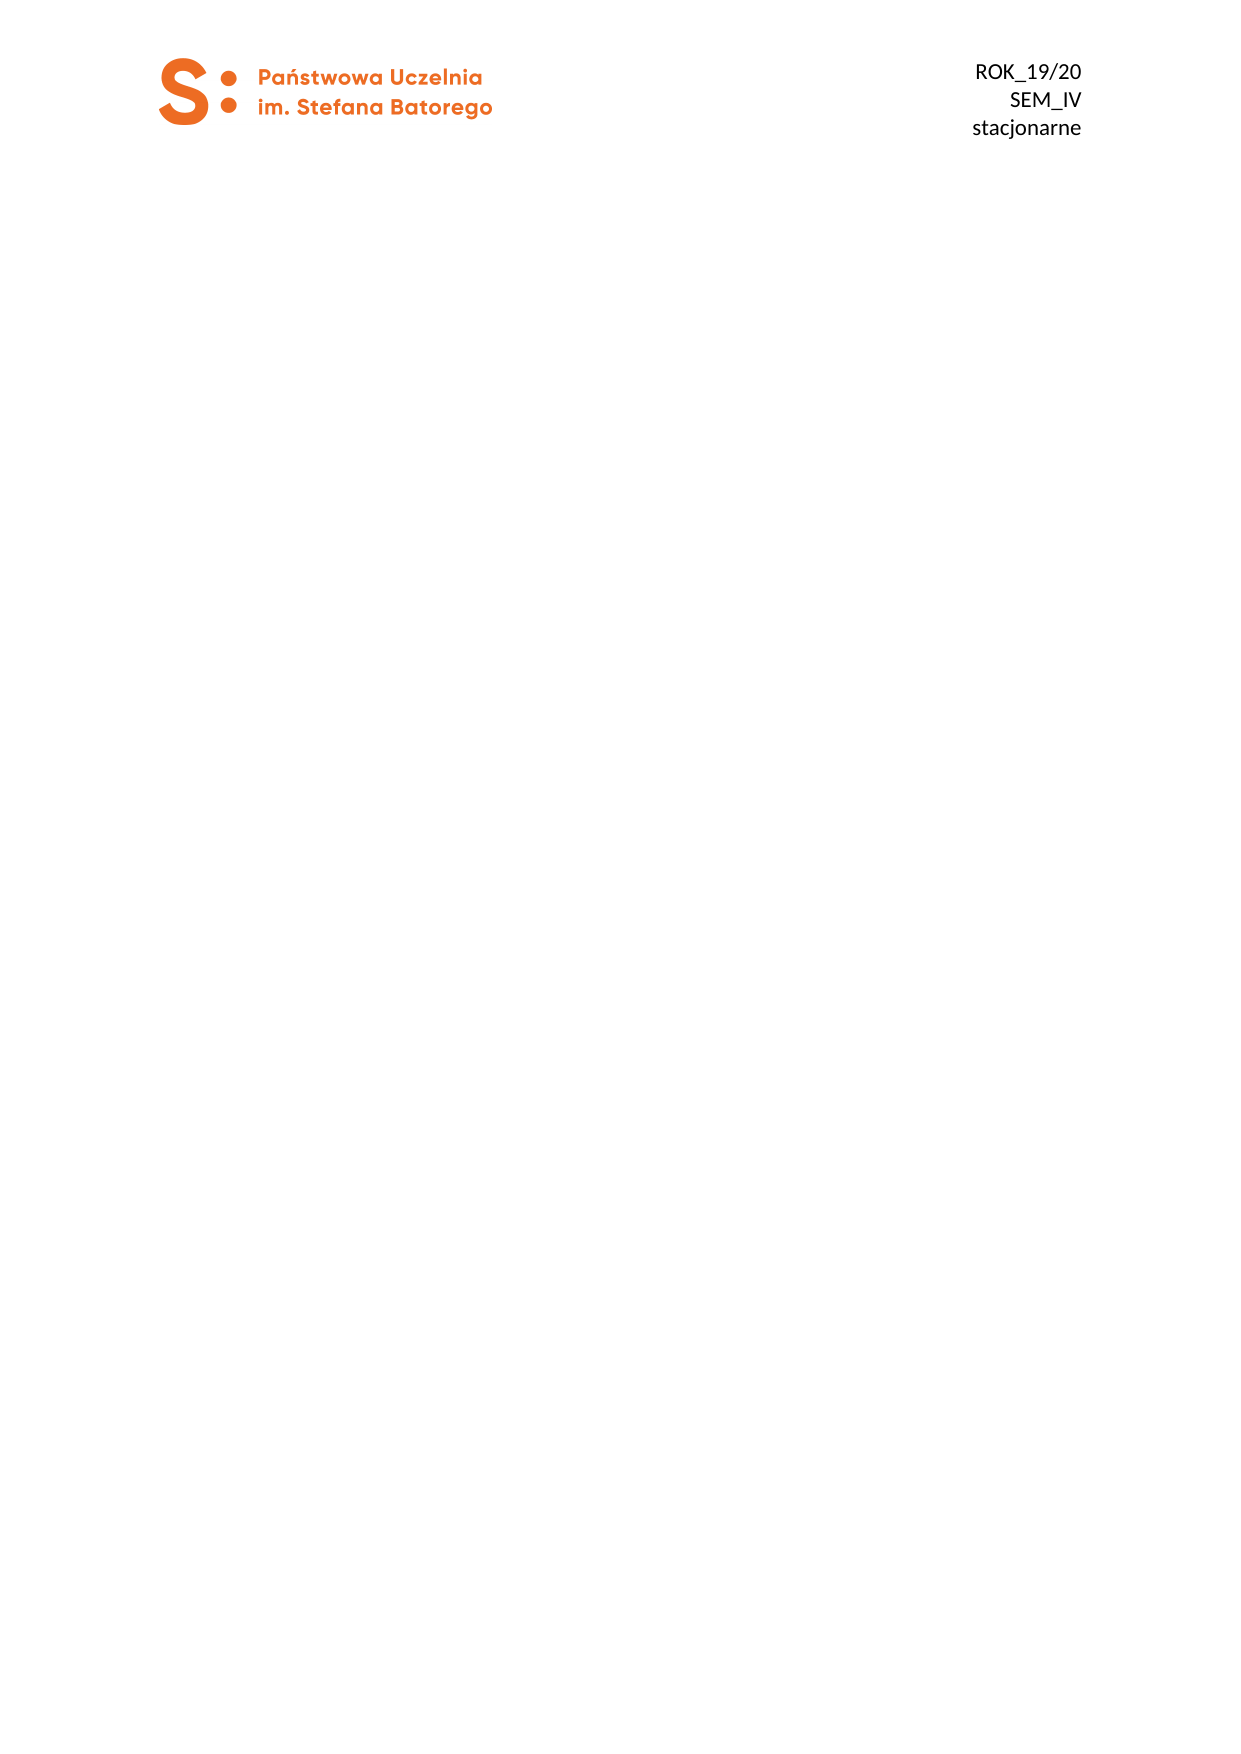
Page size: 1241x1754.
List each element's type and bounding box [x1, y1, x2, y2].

picture [158, 58, 492, 125]
